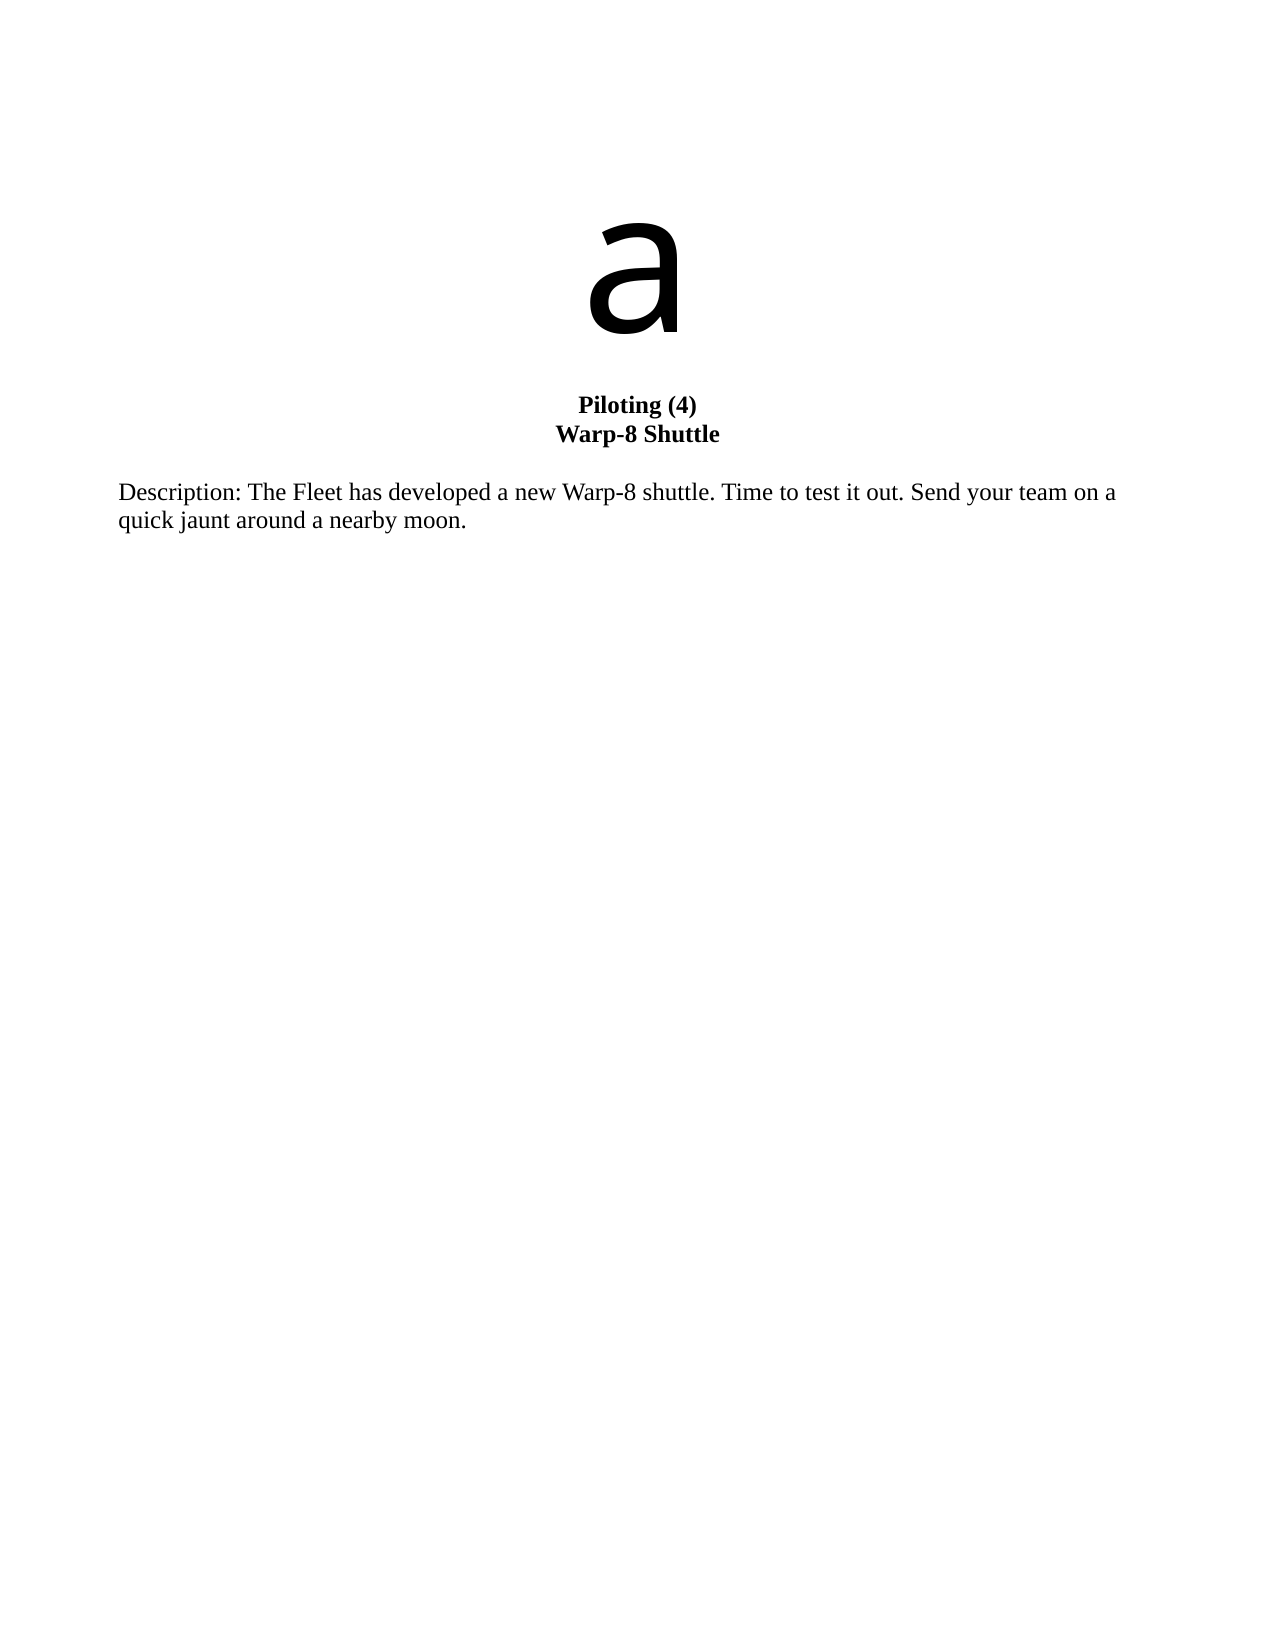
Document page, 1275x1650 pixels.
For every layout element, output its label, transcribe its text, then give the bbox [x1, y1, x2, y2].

text Description: The Fleet has developed a new Warp-8 shuttle. Time to test it out. Send your team on a quick jaunt around a nearby moon. [118, 477, 1157, 534]
text a [118, 118, 1157, 391]
text Piloting (4) [118, 391, 1157, 419]
text Warp-8 Shuttle [118, 419, 1157, 448]
